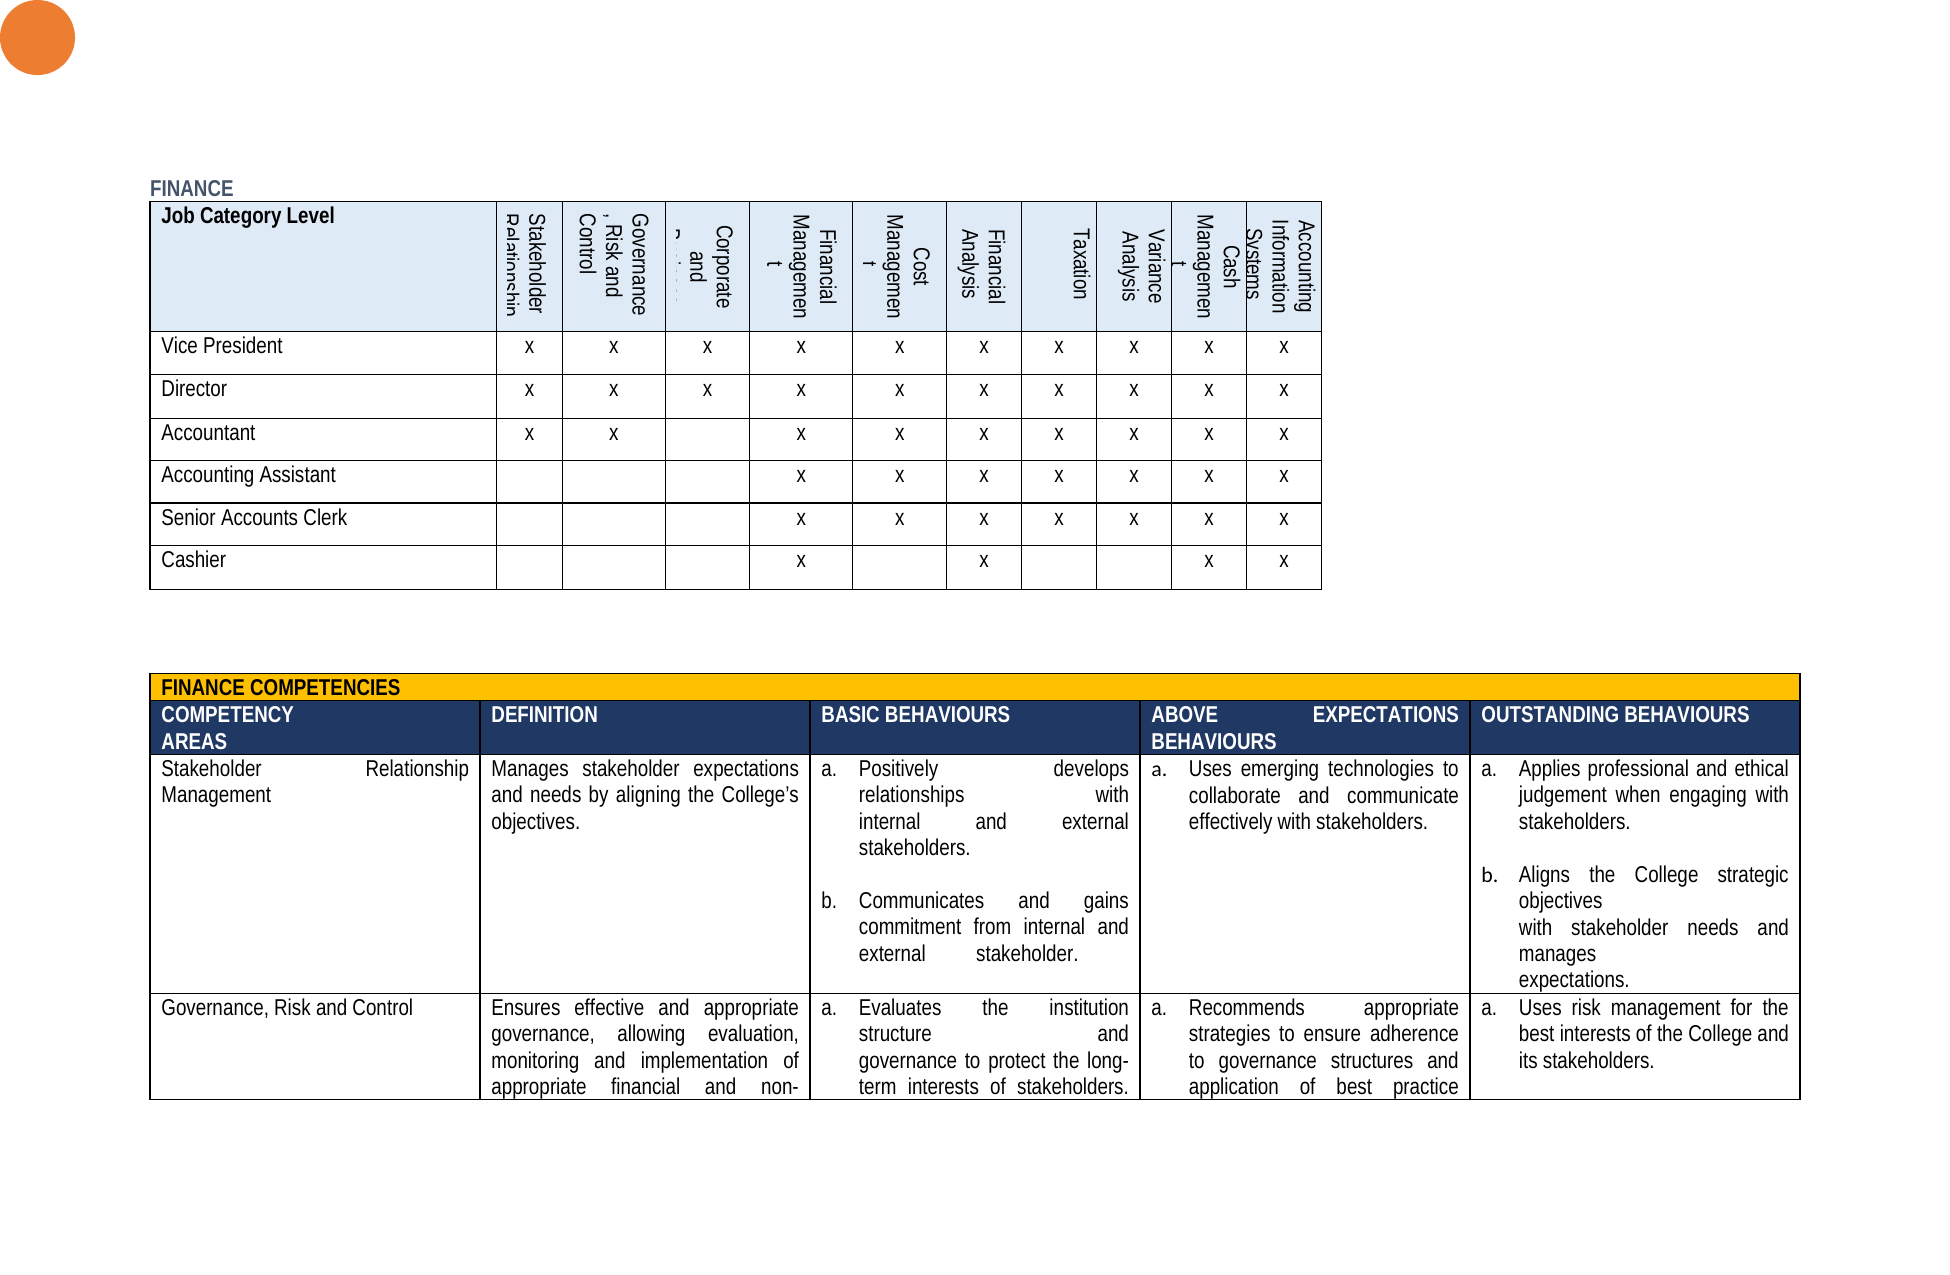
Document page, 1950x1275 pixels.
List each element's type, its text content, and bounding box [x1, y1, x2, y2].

table_cell x [1247, 419, 1321, 460]
table_cell x [666, 332, 749, 373]
table_cell x [853, 375, 946, 418]
table_cell [497, 546, 562, 589]
table_cell x [666, 375, 749, 418]
table_cell [1022, 546, 1096, 589]
table_cell x [1172, 546, 1246, 589]
table_cell Stakeholder Relationship Management [151, 755, 479, 993]
table_cell Accounting Assistant [151, 461, 496, 502]
table_header Cost Management [853, 202, 946, 331]
table_cell Vice President [151, 332, 496, 373]
table_cell x [1022, 419, 1096, 460]
table_cell x [1172, 375, 1246, 418]
table_cell [497, 504, 562, 545]
table_cell x [853, 504, 946, 545]
table_cell x [1022, 375, 1096, 418]
table_cell Manages stakeholder expectations and needs by aligning the College’s objectives. [481, 755, 809, 993]
table_cell Uses emerging technologies to collaborate and communicate effectively with stakeholders. [1141, 755, 1469, 993]
table_cell x [750, 419, 852, 460]
table_cell x [947, 332, 1021, 373]
table_header Corporate and Business Reporting [666, 202, 749, 331]
table_header FINANCE COMPETENCIES [151, 674, 1799, 700]
table_cell x [563, 419, 665, 460]
table_cell x [1097, 419, 1171, 460]
table_cell x [1022, 461, 1096, 502]
table_cell Recommends appropriate strategies to ensure adherence to governance structures and application of best practice [1141, 994, 1469, 1099]
table_cell x [853, 461, 946, 502]
table_cell ABOVE EXPECTATIONS BEHAVIOURS [1141, 701, 1469, 754]
table_cell [666, 461, 749, 502]
table_cell x [1022, 504, 1096, 545]
table_cell [497, 461, 562, 502]
table_cell Evaluates the institution structure and governance to protect the long-term interests of stakeholders. [811, 994, 1139, 1099]
table_cell x [1097, 332, 1171, 373]
table_cell x [750, 461, 852, 502]
table_cell x [1097, 461, 1171, 502]
table_cell x [947, 419, 1021, 460]
table_cell [666, 546, 749, 589]
table_cell x [1172, 419, 1246, 460]
table_header Cash Management [1172, 202, 1246, 331]
table_cell [1097, 546, 1171, 589]
table_cell Positively develops relationships with internal and external stakeholders. Communicates and gains commitment from internal and external stakeholder. [811, 755, 1139, 993]
table_cell BASIC BEHAVIOURS [811, 701, 1139, 754]
table_cell Accountant [151, 419, 496, 460]
table_cell x [1172, 461, 1246, 502]
table_header Stakeholder Relationship [497, 202, 562, 331]
table_cell Director [151, 375, 496, 418]
table_cell Governance, Risk and Control [151, 994, 479, 1099]
table_cell x [1247, 332, 1321, 373]
table_cell Uses risk management for the best interests of the College and its stakeholders. Monitors and applies relevant legislation, policies and procedures. Analyze trends in risk management and internal control, evaluate implications, and define and implement an organization-wide response. [1471, 994, 1799, 1099]
table_header Financial Management [750, 202, 852, 331]
table_cell x [1172, 332, 1246, 373]
table_cell x [853, 332, 946, 373]
table_cell OUTSTANDING BEHAVIOURS [1471, 701, 1799, 754]
table_cell Cashier [151, 546, 496, 589]
table_cell x [563, 332, 665, 373]
subtitle FINANCE [150, 174, 1800, 201]
table_header Governance, Risk and Control [563, 202, 665, 331]
table_cell x [750, 375, 852, 418]
table_cell x [563, 375, 665, 418]
table_cell x [853, 419, 946, 460]
table_cell x [1172, 504, 1246, 545]
table_cell Senior Accounts Clerk [151, 504, 496, 545]
table_cell x [1097, 375, 1171, 418]
table_header Job Category Level [151, 202, 496, 331]
table_cell x [497, 419, 562, 460]
table_cell Ensures effective and appropriate governance, allowing evaluation, monitoring and implementation of appropriate financial and non- [481, 994, 809, 1099]
table_header Accounting Information Systems [1247, 202, 1321, 331]
table_cell x [1022, 332, 1096, 373]
table_cell x [947, 461, 1021, 502]
table_cell [563, 504, 665, 545]
table_cell COMPETENCY AREAS [151, 701, 479, 754]
table_cell x [750, 332, 852, 373]
table_cell x [1097, 504, 1171, 545]
table_header Financial Analysis [947, 202, 1021, 331]
table_cell [853, 546, 946, 589]
table_cell Applies professional and ethical judgement when engaging with stakeholders. Aligns the College strategic objectives with stakeholder needs and manages expectations. [1471, 755, 1799, 993]
table_cell x [947, 504, 1021, 545]
table_cell x [947, 375, 1021, 418]
table_cell x [750, 546, 852, 589]
table_cell x [1247, 375, 1321, 418]
table_cell [666, 504, 749, 545]
table_cell [563, 461, 665, 502]
table_cell x [1247, 461, 1321, 502]
table_cell x [497, 375, 562, 418]
table_header Taxation [1022, 202, 1096, 331]
table_cell [666, 419, 749, 460]
table_cell x [1247, 504, 1321, 545]
table_cell DEFINITION [481, 701, 809, 754]
table_cell [563, 546, 665, 589]
table_cell x [497, 332, 562, 373]
table_cell x [1247, 546, 1321, 589]
table_header Variance Analysis [1097, 202, 1171, 331]
table_cell x [750, 504, 852, 545]
table_cell x [947, 546, 1021, 589]
